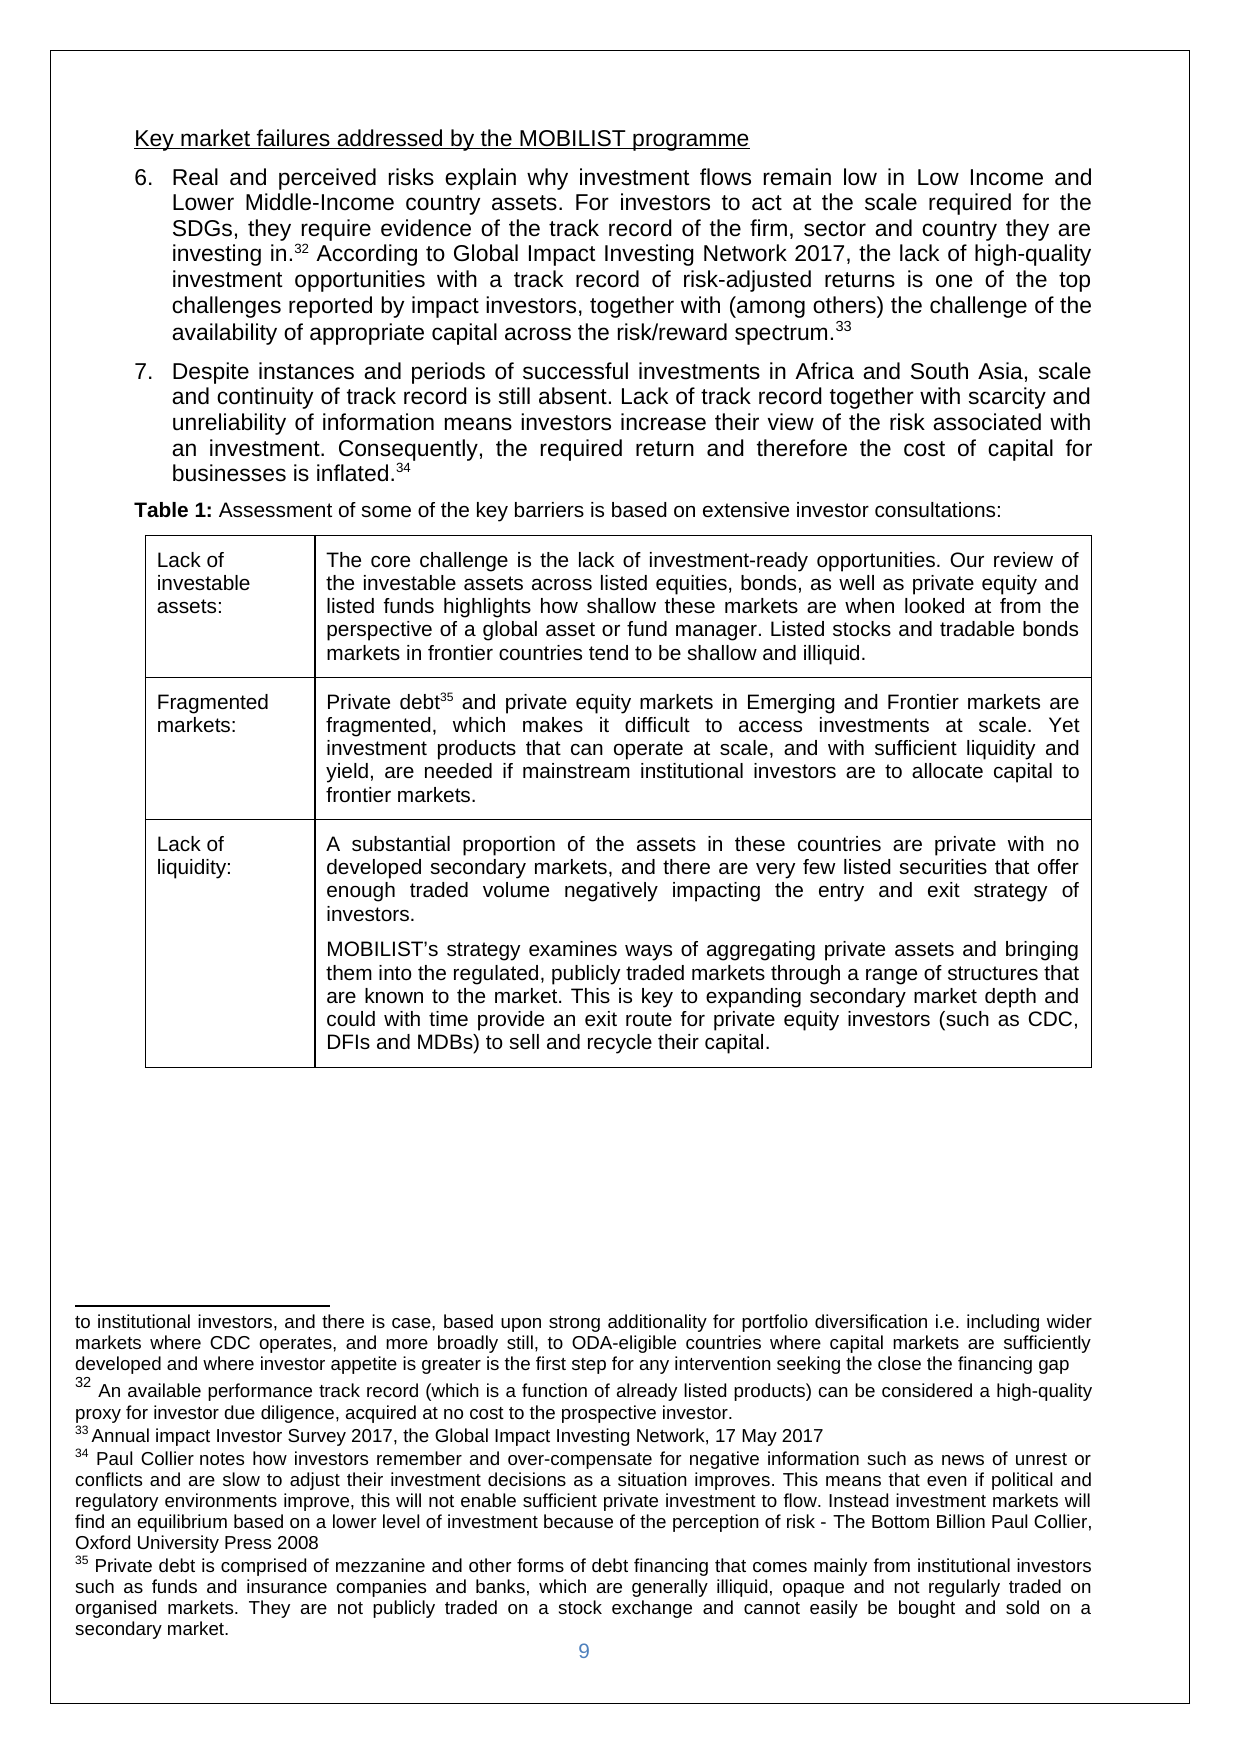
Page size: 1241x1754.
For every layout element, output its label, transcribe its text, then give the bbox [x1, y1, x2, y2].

table_cell Fragmented markets: [146, 678, 314, 819]
table_header Lack of investable assets: [146, 536, 314, 677]
list to institutional investors, and there is case, based upon strong additionality for portfolio diversification i.e. including wider markets where CDC operates, and more broadly still, to ODA-eligible countries where capital markets are sufficiently developed and where investor appetite is greater is the first step for any intervention seeking the close the financing gap [75, 1312, 1093, 1374]
list Real and perceived risks explain why investment flows remain low in Low Income and Lower Middle-Income country assets. For investors to act at the scale required for the SDGs, they require evidence of the track record of the firm, sector and country they are investing in. According to Global Impact Investing Network 2017, the lack of high-quality investment opportunities with a track record of risk-adjusted returns is one of the top challenges reported by impact investors, together with (among others) the challenge of the availability of appropriate capital across the risk/reward spectrum. [134, 164, 1093, 346]
list Despite instances and periods of successful investments in Africa and South Asia, scale and continuity of track record is still absent. Lack of track record together with scarcity and unreliability of information means investors increase their view of the risk associated with an investment. Consequently, the required return and therefore the cost of capital for businesses is inflated. [134, 358, 1093, 486]
table_header The core challenge is the lack of investment-ready opportunities. Our review of the investable assets across listed equities, bonds, as well as private equity and listed funds highlights how shallow these markets are when looked at from the perspective of a global asset or fund manager. Listed stocks and tradable bonds markets in frontier countries tend to be shallow and illiquid. [316, 536, 1091, 677]
table_cell A substantial proportion of the assets in these countries are private with no developed secondary markets, and there are very few listed securities that offer enough traded volume negatively impacting the entry and exit strategy of investors. MOBILIST’s strategy examines ways of aggregating private assets and bringing them into the regulated, publicly traded markets through a range of structures that are known to the market. This is key to expanding secondary market depth and could with time provide an exit route for private equity investors (such as CDC, DFIs and MDBs) to sell and recycle their capital. [316, 820, 1091, 1067]
list An available performance track record (which is a function of already listed products) can be considered a high-quality proxy for investor due diligence, acquired at no cost to the prospective investor. [75, 1374, 1093, 1423]
list Paul Collier notes how investors remember and over-compensate for negative information such as news of unrest or conflicts and are slow to adjust their investment decisions as a situation improves. This means that even if political and regulatory environments improve, this will not enable sufficient private investment to flow. Instead investment markets will find an equilibrium based on a lower level of investment because of the perception of risk - The Bottom Billion Paul Collier, Oxford University Press 2008 [75, 1447, 1093, 1554]
text Table 1: Assessment of some of the key barriers is based on extensive investor consultations: [82, 499, 1093, 522]
list Annual impact Investor Survey 2017, the Global Impact Investing Network, 17 May 2017 [75, 1423, 1093, 1447]
table_cell Private debt and private equity markets in Emerging and Frontier markets are fragmented, which makes it difficult to access investments at scale. Yet investment products that can operate at scale, and with sufficient liquidity and yield, are needed if mainstream institutional investors are to allocate capital to frontier markets. [316, 678, 1091, 819]
table_cell Lack of liquidity: [146, 820, 314, 1067]
text Key market failures addressed by the MOBILIST programme [75, 126, 1093, 152]
